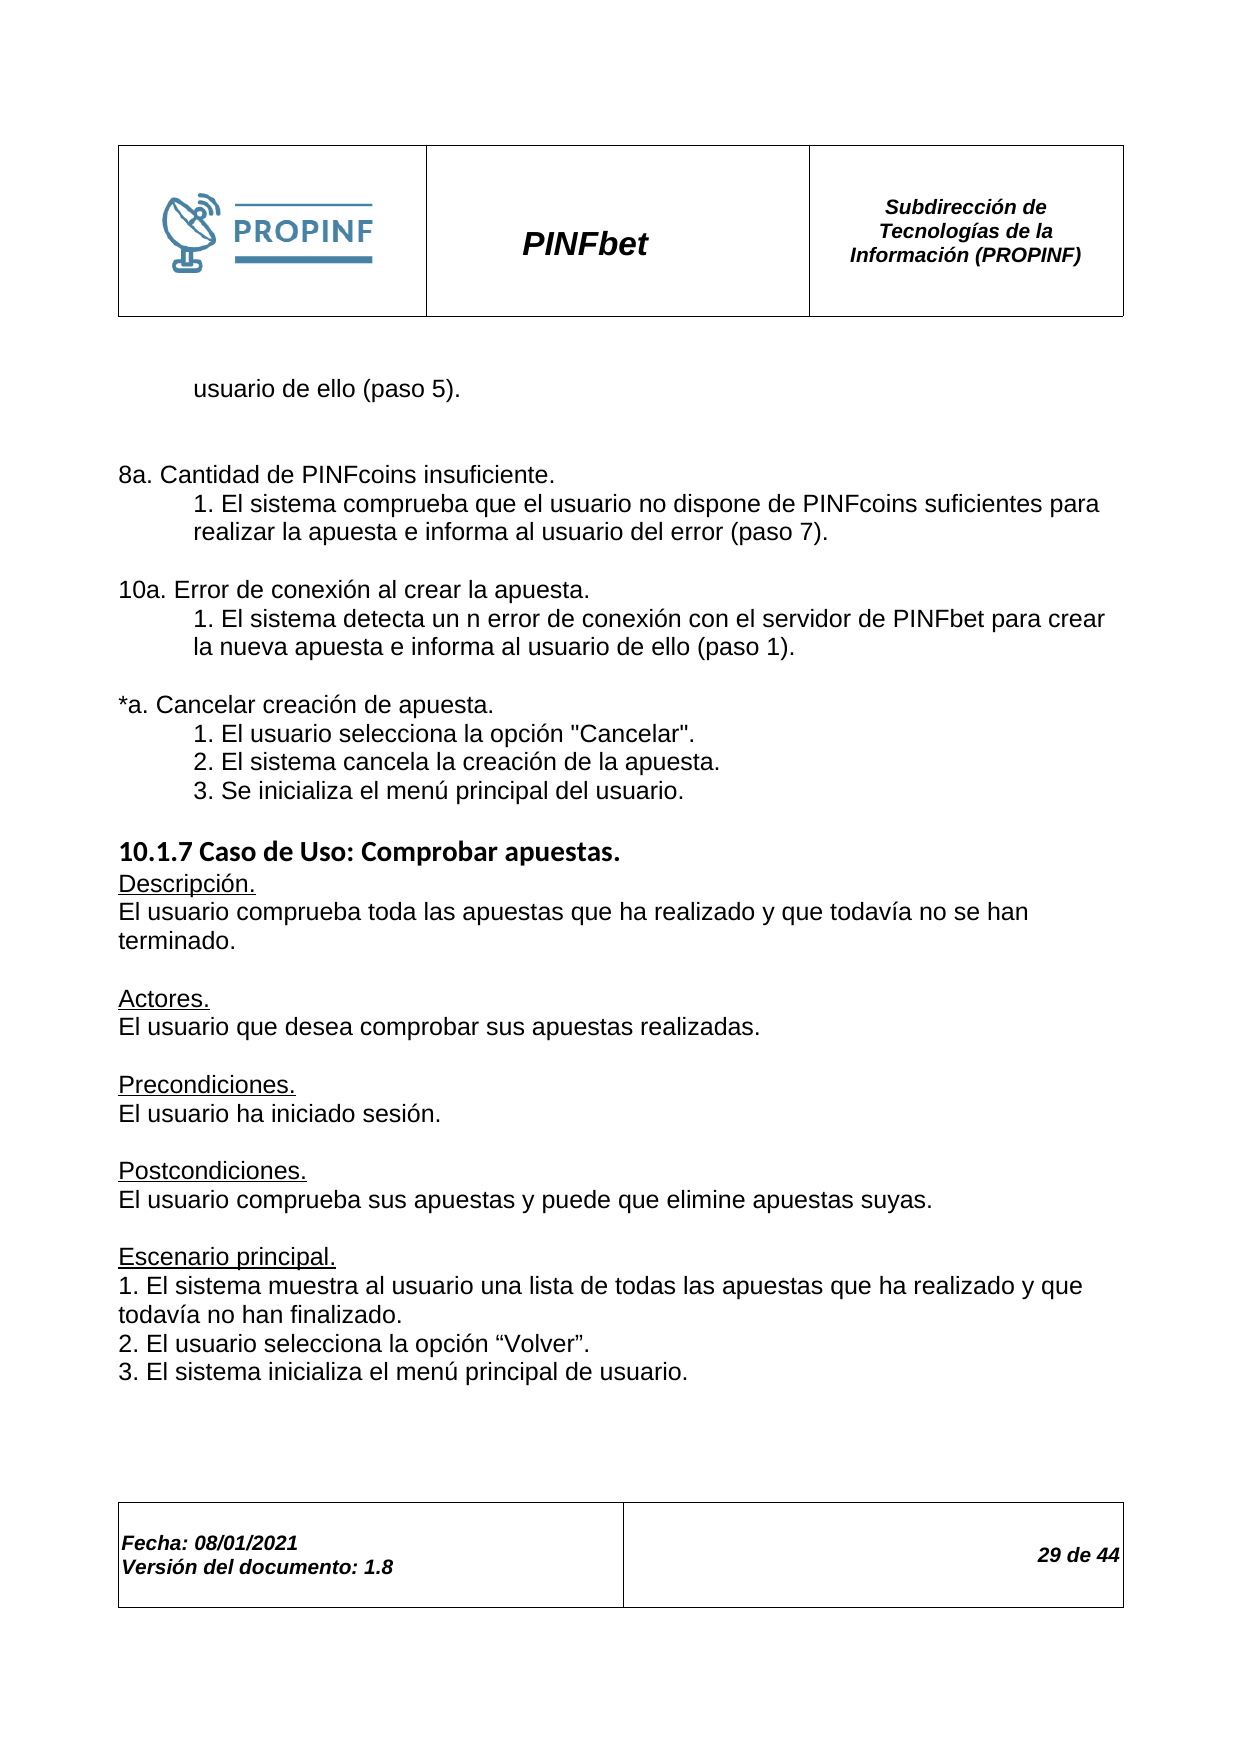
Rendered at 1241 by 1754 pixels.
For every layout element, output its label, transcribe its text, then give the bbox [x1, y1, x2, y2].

text usuario de ello (paso 5). [118, 374, 1122, 402]
text 1. El sistema detecta un n error de conexión con el servidor de PINFbet para crear la nueva apuesta e informa al usuario de ello (paso 1). [118, 604, 1122, 661]
text Precondiciones. [118, 1070, 1122, 1098]
text Postcondiciones. [118, 1156, 1122, 1185]
text El usuario ha iniciado sesión. [118, 1098, 1122, 1127]
text 1. El sistema muestra al usuario una lista de todas las apuestas que ha realizado y que [118, 1271, 1122, 1300]
text Descripción. [118, 868, 1122, 897]
text 1. El usuario selecciona la opción "Cancelar". [118, 719, 1122, 747]
text Escenario principal. [118, 1242, 1122, 1271]
text 1. El sistema comprueba que el usuario no dispone de PINFcoins suficientes para realizar la apuesta e informa al usuario del error (paso 7). [118, 489, 1122, 546]
text El usuario comprueba toda las apuestas que ha realizado y que todavía no se han [118, 897, 1122, 926]
text 2. El sistema cancela la creación de la apuesta. [118, 747, 1122, 776]
text El usuario comprueba sus apuestas y puede que elimine apuestas suyas. [118, 1185, 1122, 1213]
picture [126, 170, 414, 301]
text 10a. Error de conexión al crear la apuesta. [118, 575, 1122, 604]
text todavía no han finalizado. [118, 1300, 1122, 1328]
text *a. Cancelar creación de apuesta. [118, 690, 1122, 719]
text 8a. Cantidad de PINFcoins insuficiente. [118, 460, 1122, 489]
text Actores. [118, 983, 1122, 1012]
text 3. Se inicializa el menú principal del usuario. [118, 776, 1122, 805]
text terminado. [118, 926, 1122, 955]
text 10.1.7 Caso de Uso: Comprobar apuestas. [118, 833, 1122, 868]
text 2. El usuario selecciona la opción “Volver”. [118, 1328, 1122, 1357]
text 3. El sistema inicializa el menú principal de usuario. [118, 1357, 1122, 1386]
text El usuario que desea comprobar sus apuestas realizadas. [118, 1012, 1122, 1041]
